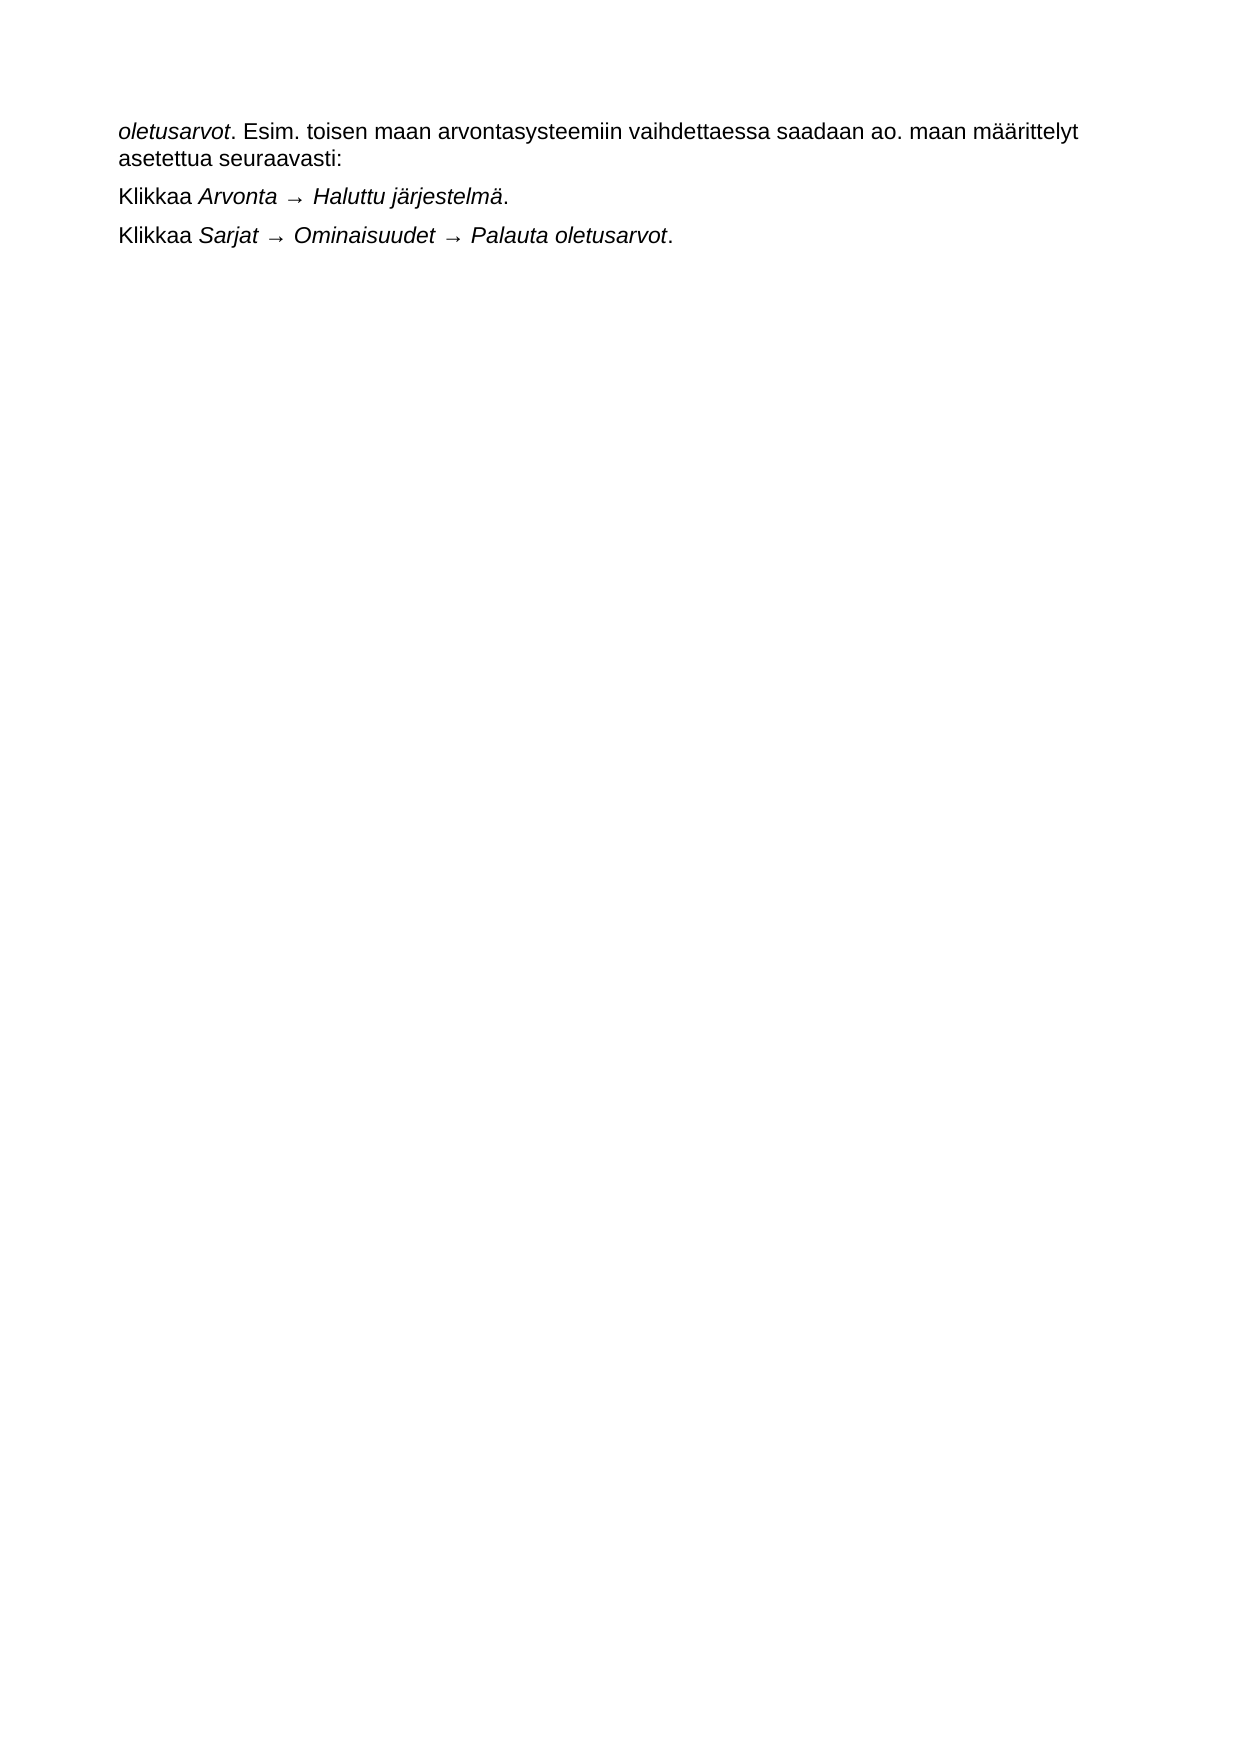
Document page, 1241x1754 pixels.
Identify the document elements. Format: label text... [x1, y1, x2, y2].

text Klikkaa Arvonta → Haluttu järjestelmä. [118, 183, 1122, 210]
text Klikkaa Sarjat → Ominaisuudet → Palauta oletusarvot. [118, 222, 1122, 248]
text oletusarvot. Esim. toisen maan arvontasysteemiin vaihdettaessa saadaan ao. maan määrittelyt asetettua seuraavasti: [118, 118, 1122, 171]
